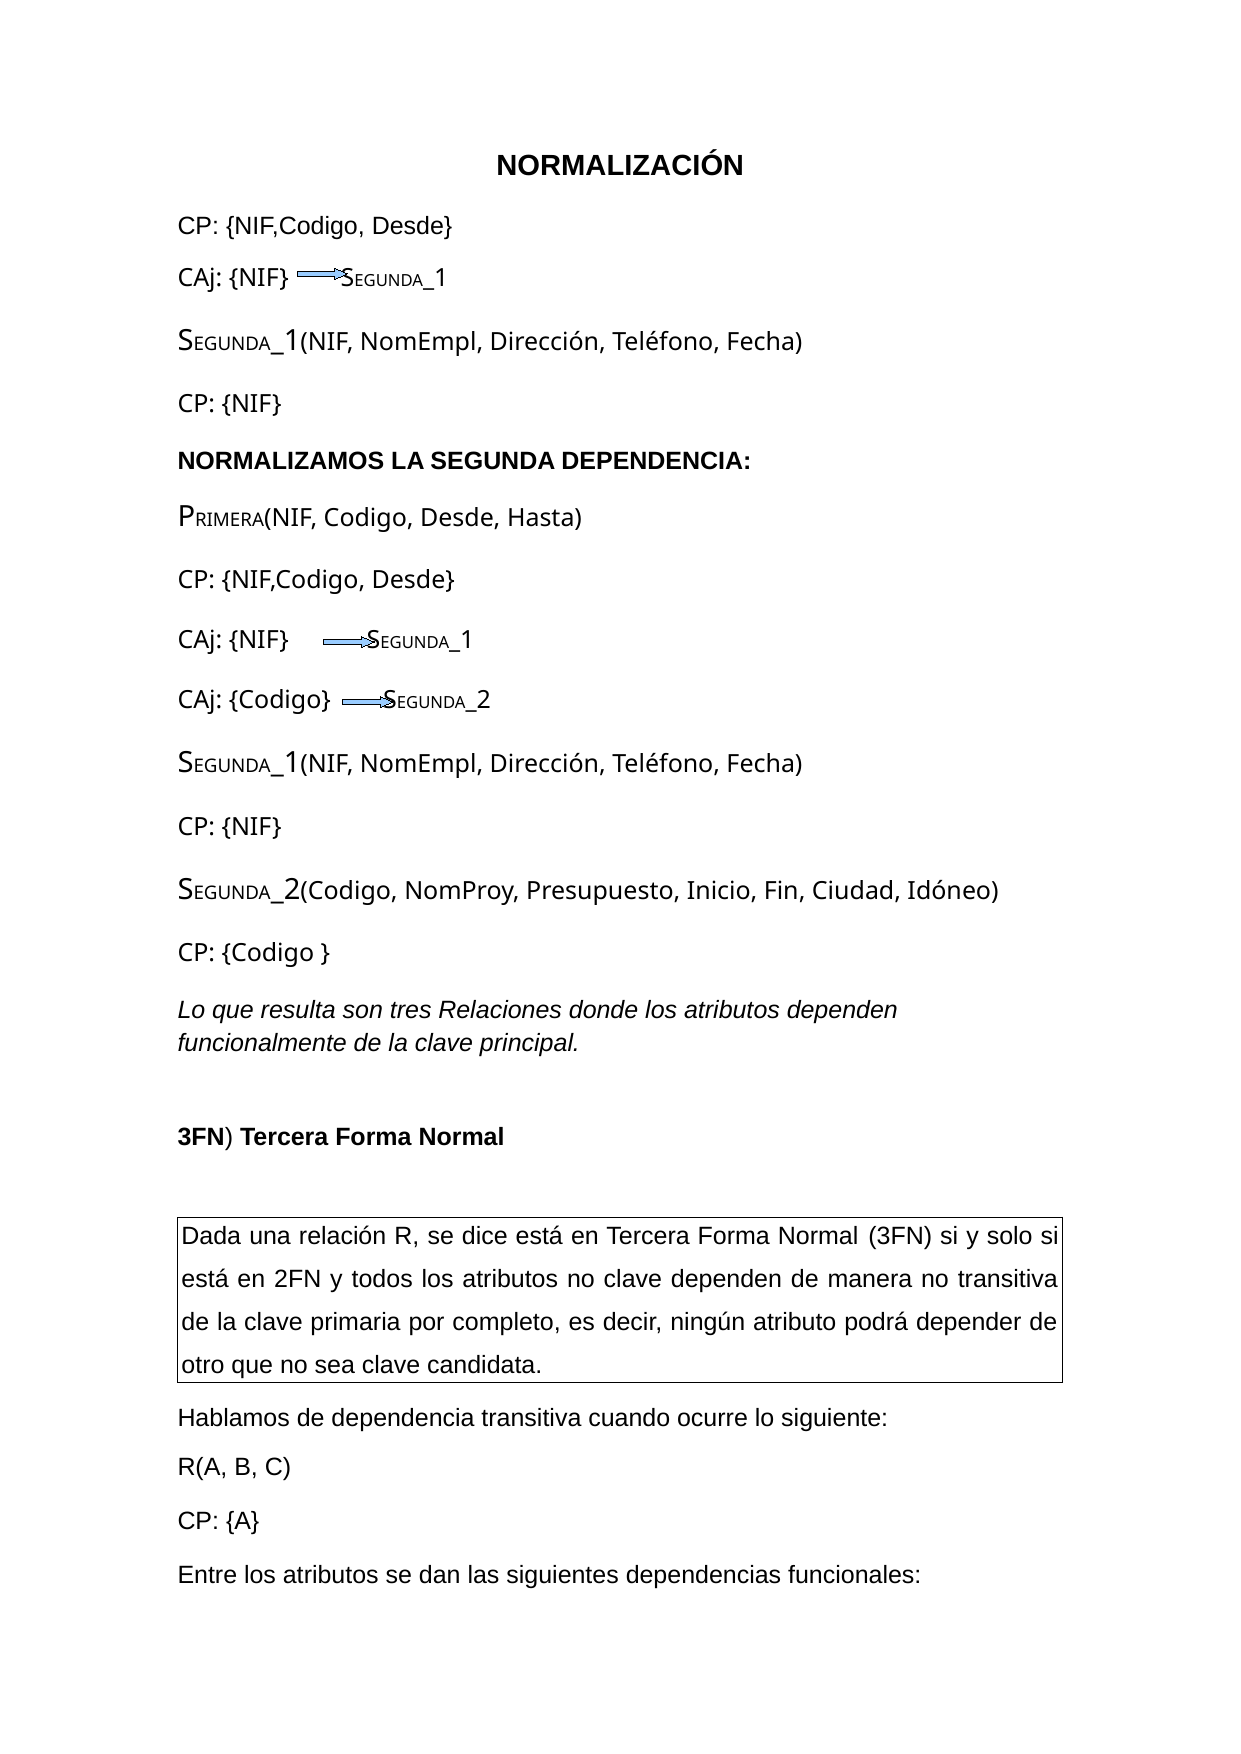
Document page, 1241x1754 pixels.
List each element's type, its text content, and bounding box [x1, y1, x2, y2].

text CP: {A} [177, 1506, 1063, 1535]
text CP: {NIF,Codigo, Desde} [177, 562, 1063, 596]
text CAj: {Codigo} SEGUNDA_2 [177, 682, 1063, 716]
text CP: {NIF} [177, 386, 1063, 420]
text Entre los atributos se dan las siguientes dependencias funcionales: [177, 1560, 1063, 1588]
text CAj: {NIF} SEGUNDA_1 [177, 622, 1063, 656]
text SEGUNDA_2(Codigo, NomProy, Presupuesto, Inicio, Fin, Ciudad, Idóneo) [177, 868, 1063, 908]
text CAj: {NIF} SEGUNDA_1 [177, 260, 1063, 294]
text PRIMERA(NIF, Codigo, Desde, Hasta) [177, 495, 1063, 535]
text Hablamos de dependencia transitiva cuando ocurre lo siguiente: [177, 1403, 1063, 1432]
text CP: {NIF} [177, 808, 1063, 842]
text CP: {NIF,Codigo, Desde} [177, 211, 1063, 239]
text Lo que resulta son tres Relaciones donde los atributos dependen funcionalmente de la clave principal. [177, 994, 1063, 1056]
text NORMALIZAMOS LA SEGUNDA DEPENDENCIA: [177, 446, 1063, 475]
text Dada una relación R, se dice está en Tercera Forma Normal (3FN) si y solo si está en 2FN y todos los atributos no clave dependen de manera no transitiva de la clave primaria por completo, es decir, ningún atributo podrá depender de otro que no sea clave candidata. [178, 1218, 1062, 1382]
text CP: {Codigo } [177, 934, 1063, 969]
text SEGUNDA_1(NIF, NomEmpl, Dirección, Teléfono, Fecha) [177, 320, 1063, 359]
text 3FN) Tercera Forma Normal [177, 1081, 1063, 1151]
text SEGUNDA_1(NIF, NomEmpl, Dirección, Teléfono, Fecha) [177, 742, 1063, 781]
text R(A, B, C) [177, 1452, 1063, 1481]
